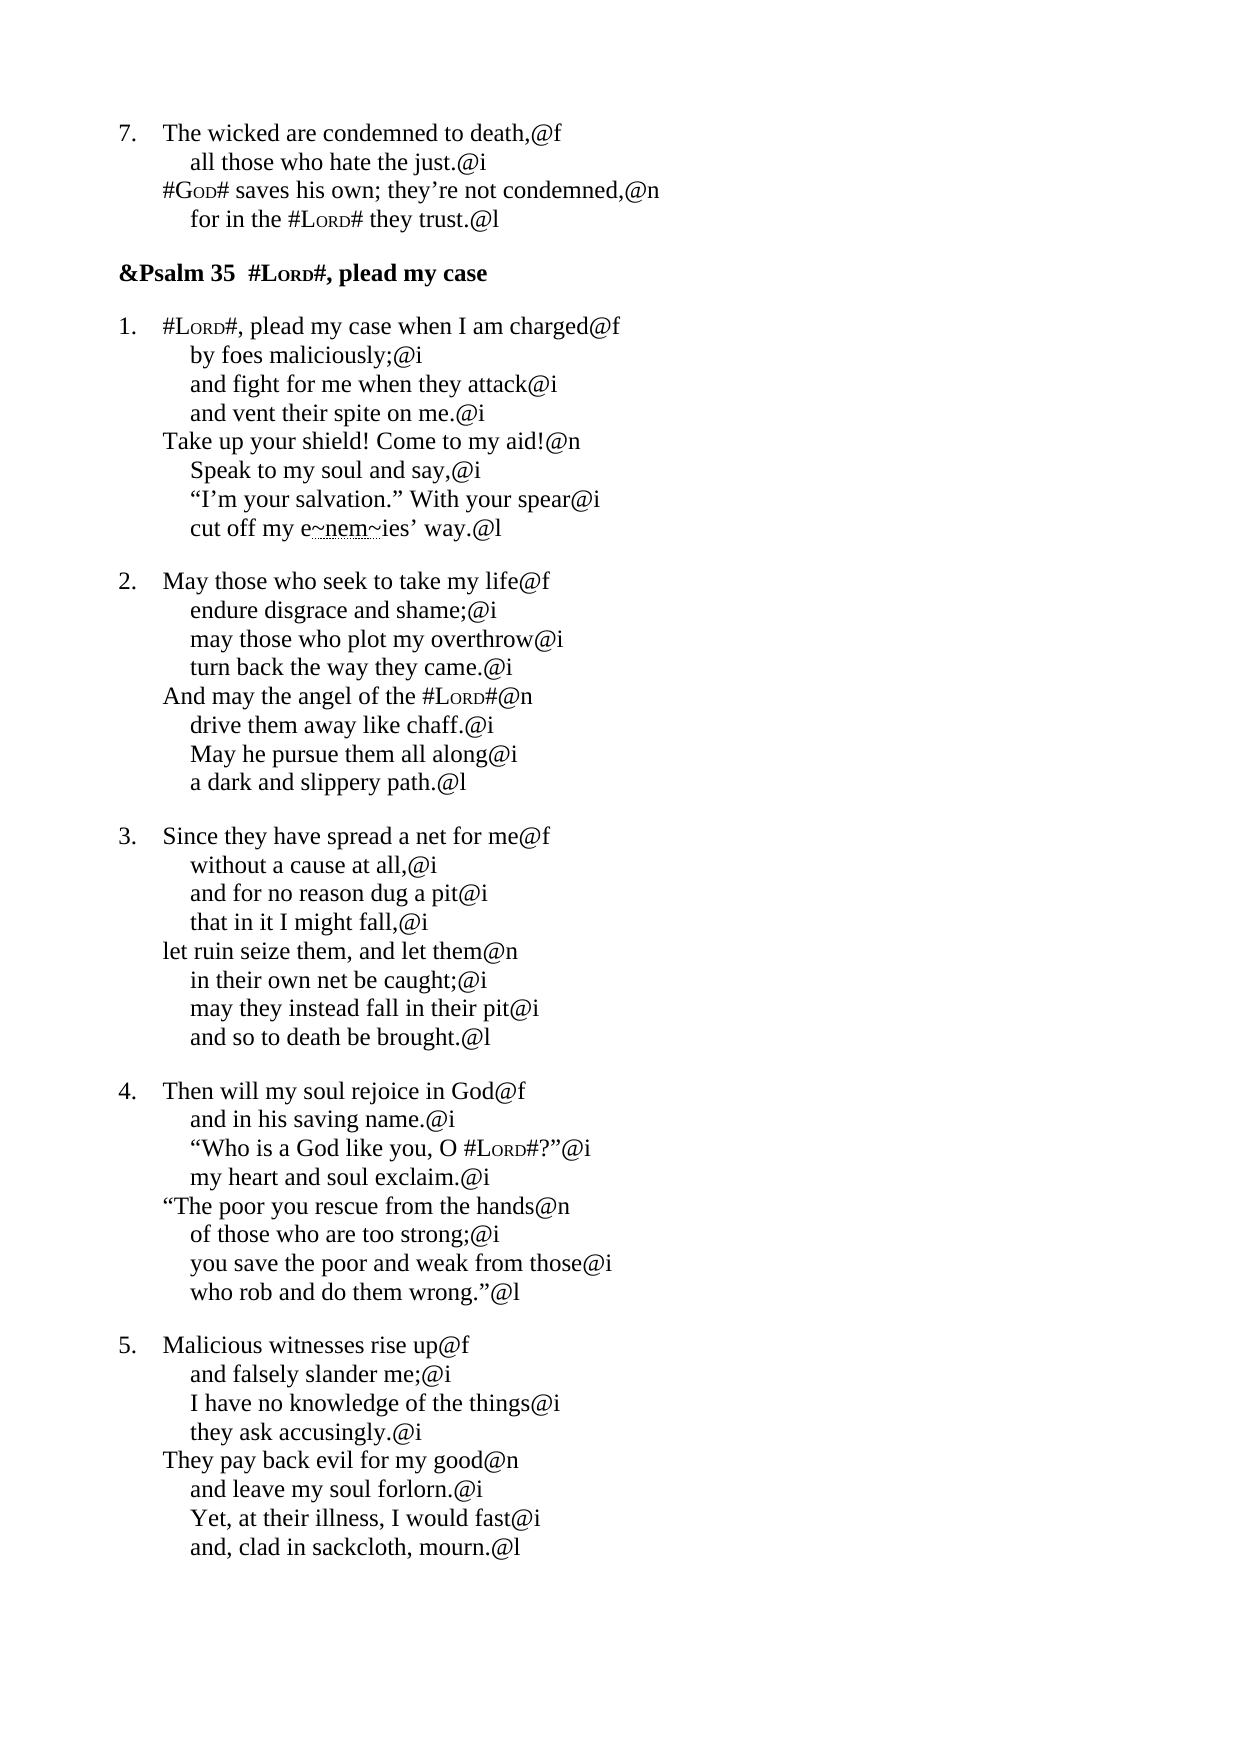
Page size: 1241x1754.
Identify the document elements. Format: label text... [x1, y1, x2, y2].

text 4. Then will my soul rejoice in God@f [118, 1076, 1122, 1104]
text my heart and soul exclaim.@i [171, 1162, 1122, 1191]
text Take up your shield! Come to my aid!@n [162, 426, 1122, 455]
text a dark and slippery path.@l [171, 767, 1122, 796]
text you save the poor and weak from those@i [171, 1248, 1122, 1277]
text 1. #Lord#, plead my case when I am charged@f [118, 311, 1122, 340]
text “The poor you rescue from the hands@n [162, 1191, 1122, 1219]
text may those who plot my overthrow@i [171, 624, 1122, 652]
text for in the #Lord# they trust.@l [171, 204, 1122, 233]
text and for no reason dug a pit@i [171, 878, 1122, 907]
text May he pursue them all along@i [171, 739, 1122, 767]
text #God# saves his own; they’re not condemned,@n [162, 176, 1122, 204]
text Speak to my soul and say,@i [171, 455, 1122, 484]
text “I’m your salvation.” With your spear@i [171, 484, 1122, 513]
text cut off my e~nem~ies’ way.@l [171, 513, 1122, 541]
text all those who hate the just.@i [171, 147, 1122, 176]
text they ask accusingly.@i [171, 1417, 1122, 1446]
text let ruin seize them, and let them@n [162, 936, 1122, 965]
text by foes maliciously;@i [171, 340, 1122, 369]
text without a cause at all,@i [171, 850, 1122, 878]
text and in his saving name.@i [171, 1104, 1122, 1133]
text that in it I might fall,@i [171, 907, 1122, 936]
text in their own net be caught;@i [171, 965, 1122, 993]
subtitle &Psalm 35 #Lord#, plead my case [118, 258, 1122, 287]
text of those who are too strong;@i [171, 1219, 1122, 1248]
text and falsely slander me;@i [171, 1359, 1122, 1388]
text and, clad in sackcloth, mourn.@l [171, 1532, 1122, 1561]
text 7. The wicked are condemned to death,@f [118, 118, 1122, 147]
text and so to death be brought.@l [171, 1022, 1122, 1051]
text 3. Since they have spread a net for me@f [118, 821, 1122, 850]
text endure disgrace and shame;@i [171, 595, 1122, 624]
text drive them away like chaff.@i [171, 710, 1122, 739]
text I have no knowledge of the things@i [171, 1388, 1122, 1417]
text and leave my soul forlorn.@i [171, 1474, 1122, 1503]
text 2. May those who seek to take my life@f [118, 566, 1122, 595]
text turn back the way they came.@i [171, 652, 1122, 681]
text who rob and do them wrong.”@l [171, 1277, 1122, 1306]
text 5. Malicious witnesses rise up@f [118, 1331, 1122, 1359]
text and vent their spite on me.@i [171, 398, 1122, 426]
text They pay back evil for my good@n [162, 1446, 1122, 1474]
text may they instead fall in their pit@i [171, 993, 1122, 1022]
text And may the angel of the #Lord#@n [162, 681, 1122, 710]
text “Who is a God like you, O #Lord#?”@i [171, 1133, 1122, 1162]
text Yet, at their illness, I would fast@i [171, 1503, 1122, 1532]
text and fight for me when they attack@i [171, 369, 1122, 398]
